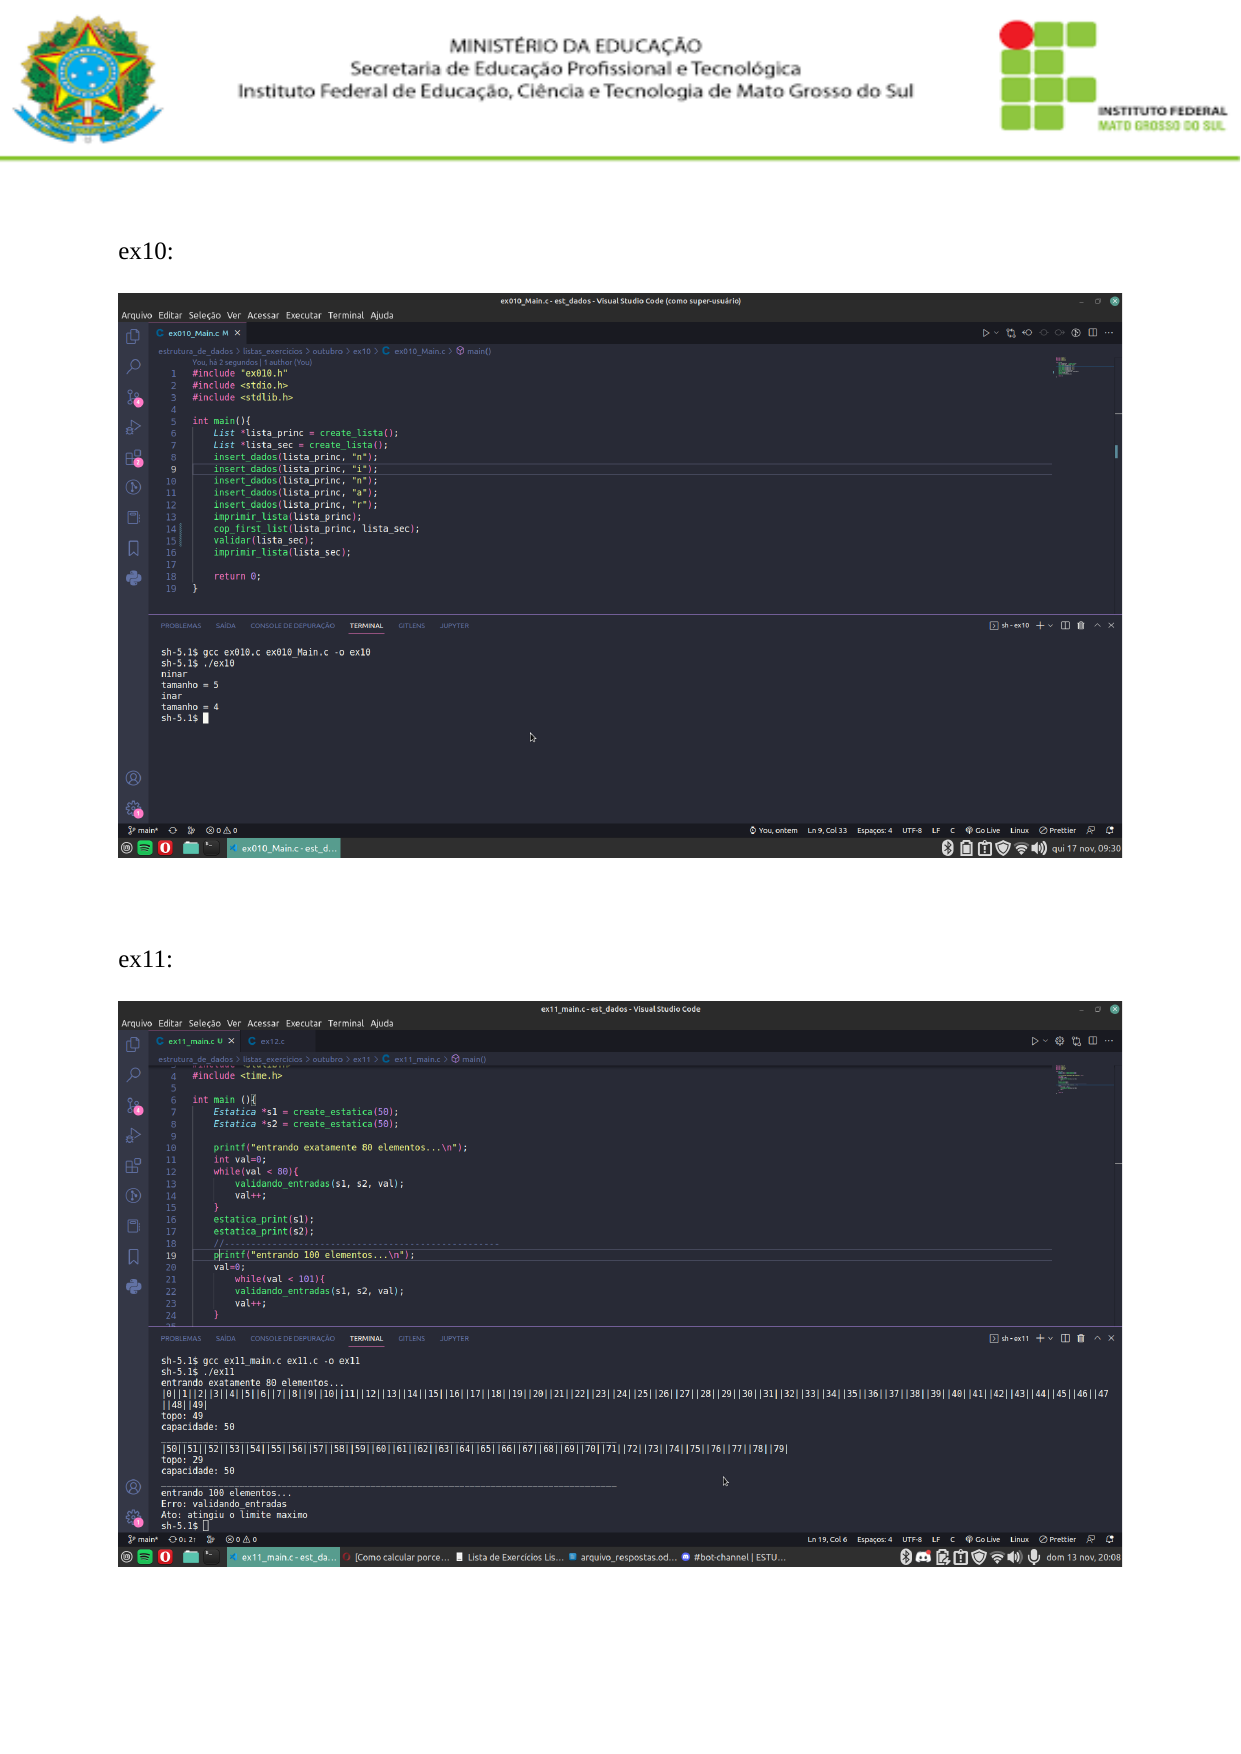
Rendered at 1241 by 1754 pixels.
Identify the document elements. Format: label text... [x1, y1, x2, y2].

text ex10: [118, 236, 1122, 264]
text ex11: [118, 944, 1122, 973]
picture [118, 1001, 1123, 1567]
picture [0, 13, 1241, 179]
picture [118, 293, 1123, 858]
